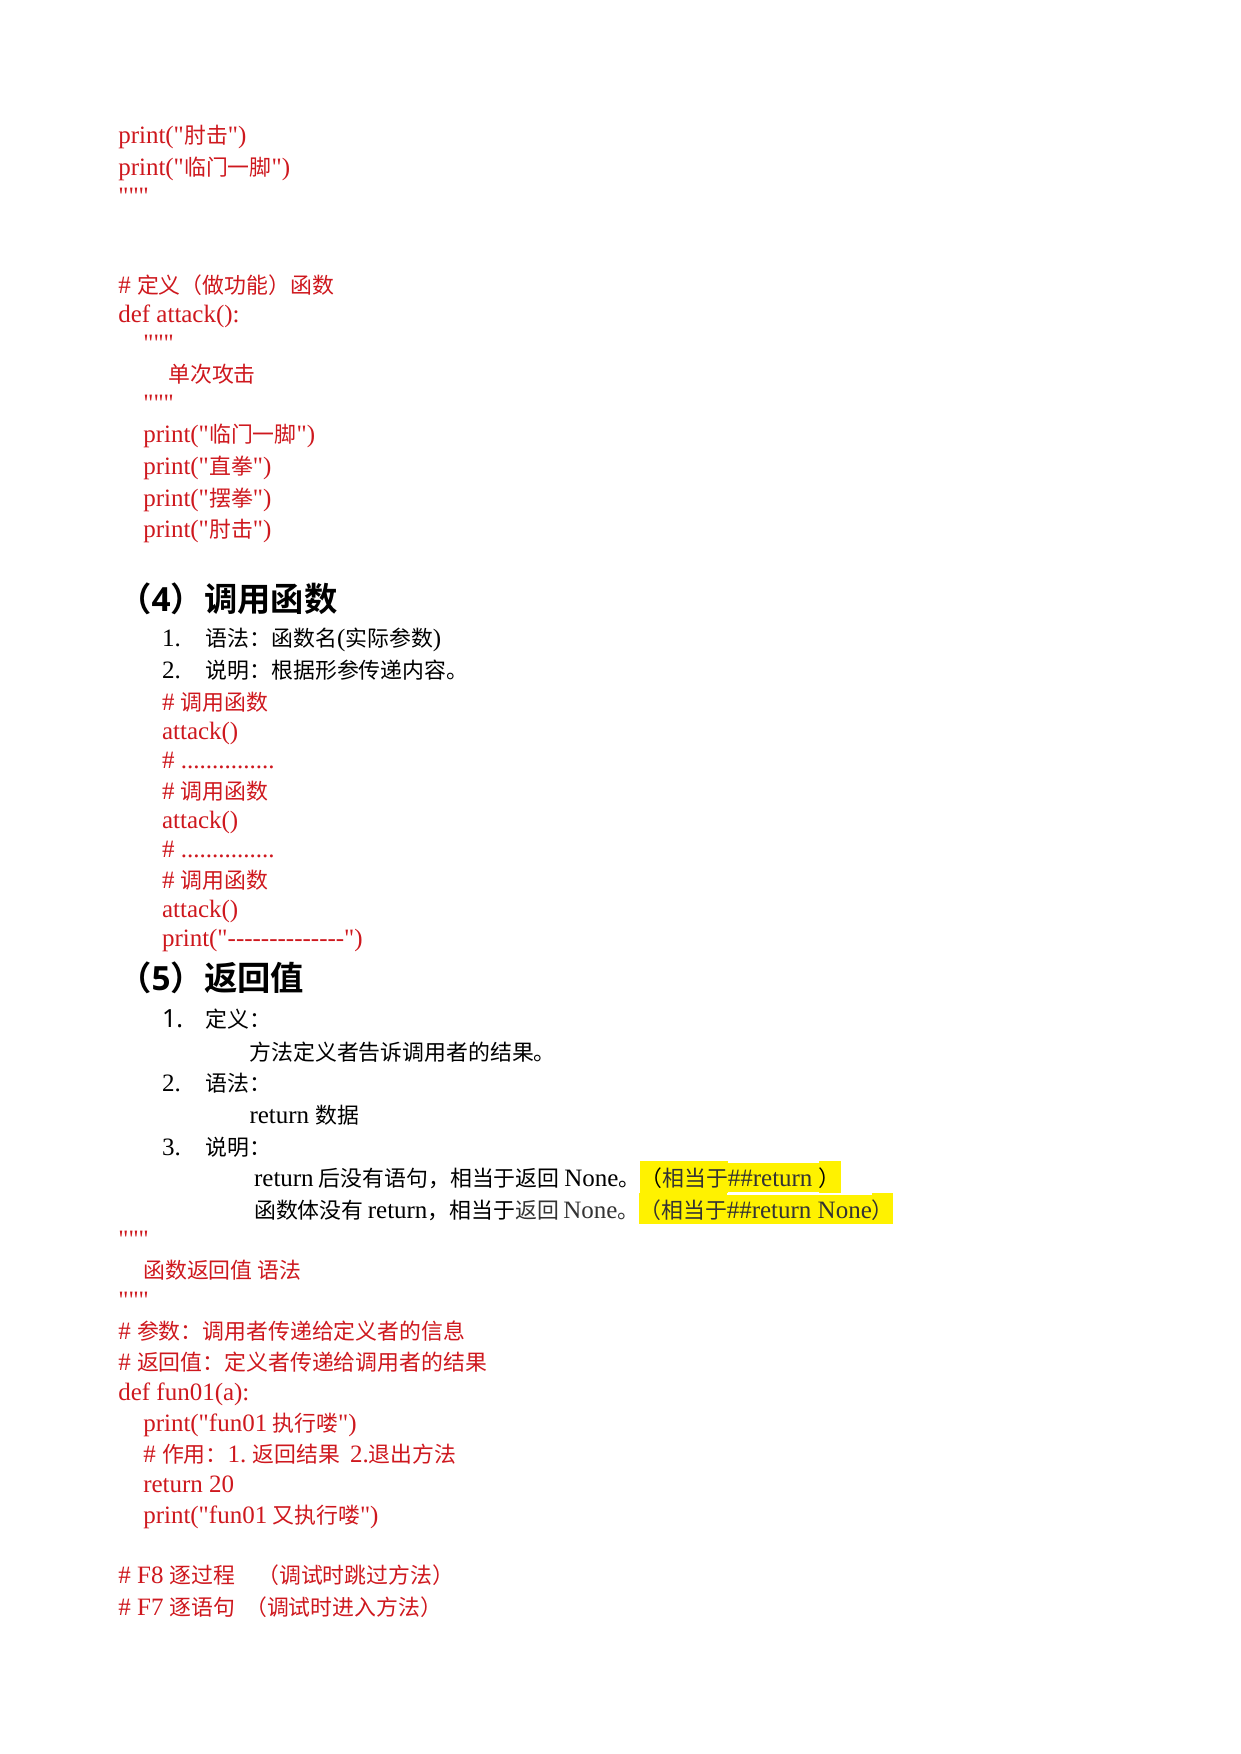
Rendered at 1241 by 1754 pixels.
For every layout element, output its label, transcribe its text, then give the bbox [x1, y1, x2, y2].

list # 返回值：定义者传递给调用者的结果 [118, 1345, 1122, 1377]
list return 20 [118, 1469, 1122, 1498]
list def fun01(a): [118, 1377, 1122, 1406]
list """ [118, 1285, 1122, 1314]
list attack() [118, 894, 1122, 923]
list （5）返回值 [118, 952, 1122, 1000]
list # 作用：1. 返回结果 2.退出方法 [118, 1437, 1122, 1469]
list 函数返回值 语法 [118, 1253, 1122, 1285]
text return 数据 [206, 1098, 1122, 1129]
list print("肘击") [118, 512, 1122, 544]
list attack() [118, 716, 1122, 745]
list # F8 逐过程 （调试时跳过方法） [118, 1558, 1122, 1590]
list """ [118, 1224, 1122, 1253]
list 语法： [162, 1066, 1122, 1098]
list print("--------------") [118, 923, 1122, 952]
list # F7 逐语句 （调试时进入方法） [118, 1590, 1122, 1622]
list 单次攻击 [118, 357, 1122, 388]
list """ [118, 328, 1122, 357]
list print("肘击") [118, 118, 1122, 150]
list attack() [118, 805, 1122, 834]
list 说明：根据形参传递内容。 [162, 653, 1122, 684]
list print("摆拳") [118, 481, 1122, 512]
list print("临门一脚") [118, 417, 1122, 449]
list print("fun01又执行喽") [118, 1498, 1122, 1529]
list （4）调用函数 [118, 573, 1122, 621]
list print("直拳") [118, 449, 1122, 481]
list # 定义（做功能）函数 [118, 268, 1122, 299]
list # 调用函数 [118, 774, 1122, 805]
list """ [118, 181, 1122, 210]
list 方法定义者告诉调用者的结果。 [206, 1034, 1122, 1066]
text return后没有语句，相当于返回 None。（相当于##return ） [232, 1161, 1122, 1193]
list def attack(): [118, 299, 1122, 328]
list print("fun01执行喽") [118, 1406, 1122, 1437]
list 定义： [162, 1000, 1122, 1034]
list """ [118, 388, 1122, 417]
list 函数体没有return，相当于返回None。（相当于##return None） [243, 1193, 1122, 1224]
list # 调用函数 [118, 684, 1122, 716]
list # 调用函数 [118, 863, 1122, 894]
list # 参数：调用者传递给定义者的信息 [118, 1314, 1122, 1345]
list 语法：函数名(实际参数) [162, 621, 1122, 653]
list 说明： [162, 1129, 1122, 1161]
list # ............... [118, 834, 1122, 863]
list # ............... [118, 745, 1122, 774]
list print("临门一脚") [118, 150, 1122, 181]
